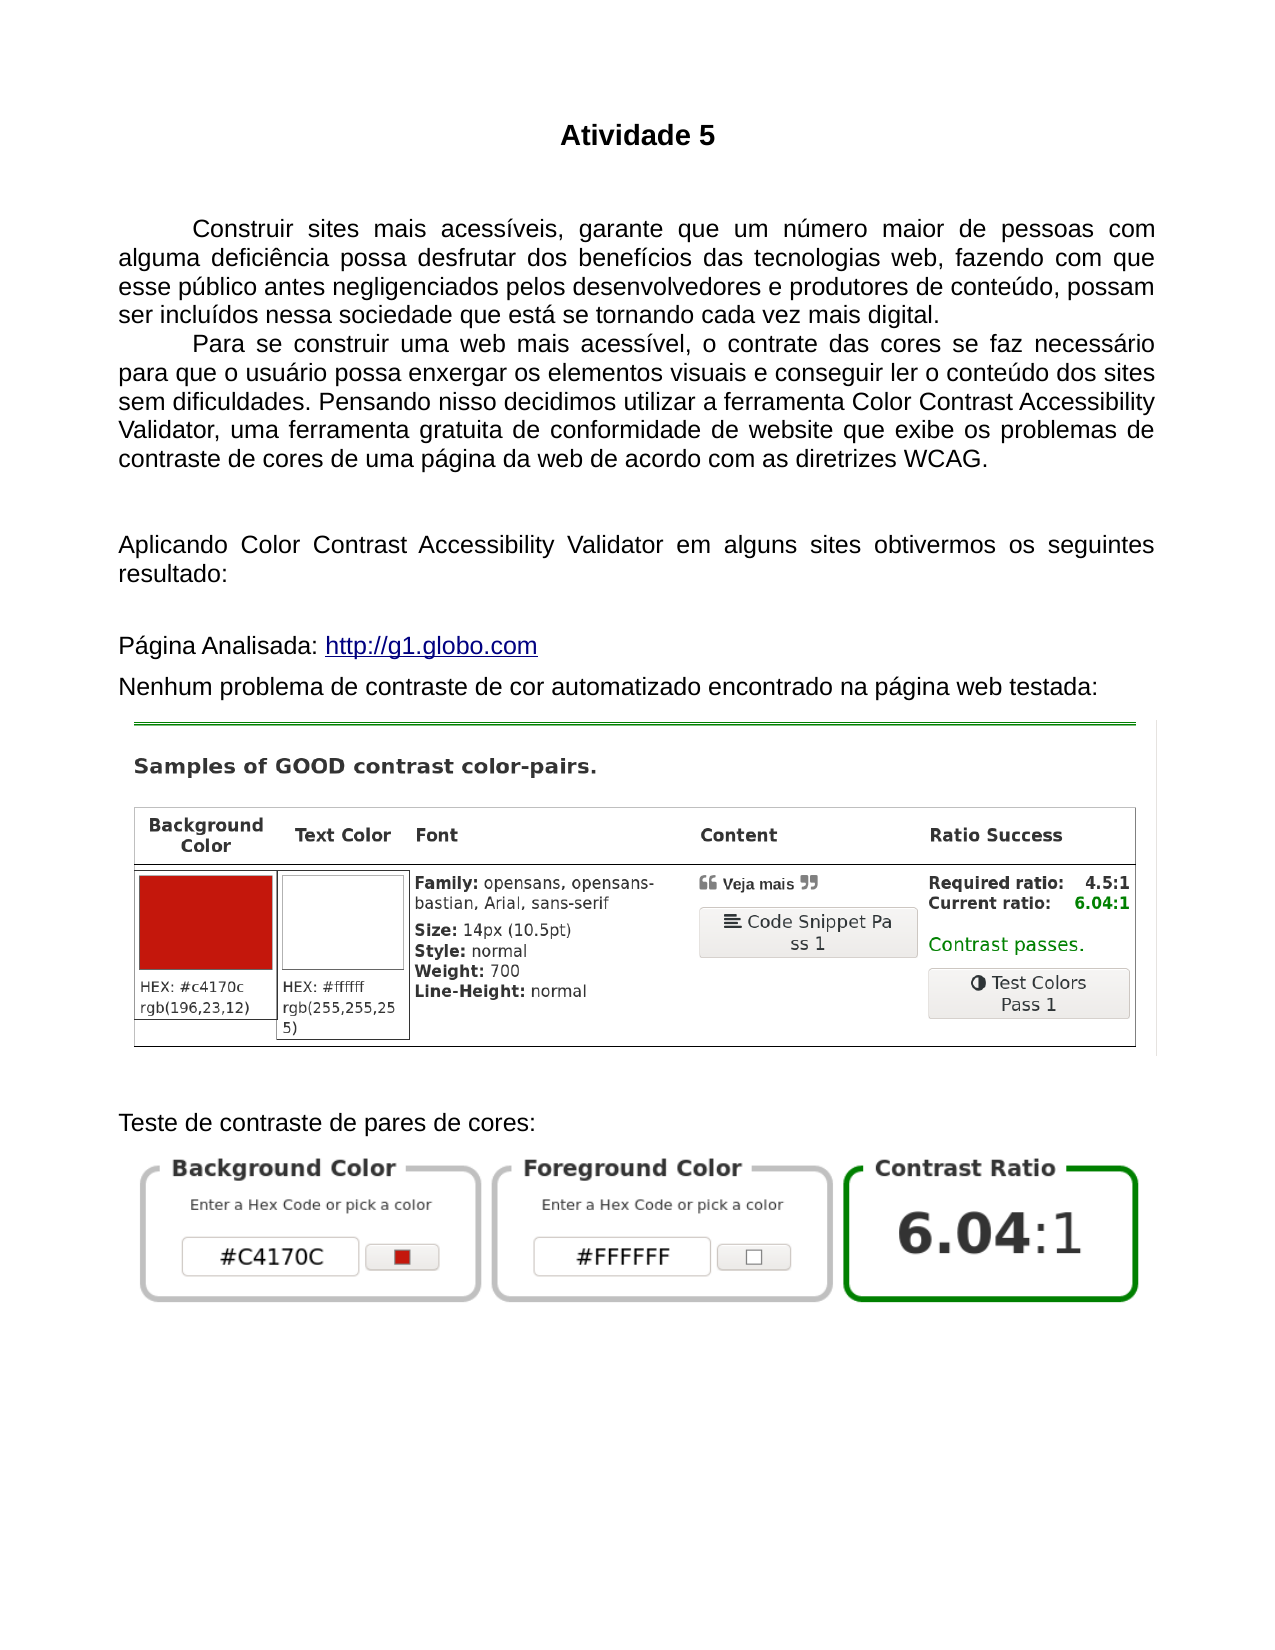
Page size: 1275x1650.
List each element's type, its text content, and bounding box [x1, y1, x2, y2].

text Nenhum problema de contraste de cor automatizado encontrado na página web testada: [118, 672, 1157, 701]
text Construir sites mais acessíveis, garante que um número maior de pessoas com alguma deficiência possa desfrutar dos benefícios das tecnologias web, fazendo com que esse público antes negligenciados pelos desenvolvedores e produtores de conteúdo, possam ser incluídos nessa sociedade que está se tornando cada vez mais digital. [118, 214, 1157, 329]
picture [126, 1155, 1165, 1308]
picture [118, 720, 1157, 1056]
text Teste de contraste de pares de cores: [118, 1108, 1157, 1136]
subtitle Página Analisada: http://g1.globo.com [118, 631, 1157, 660]
text Para se construir uma web mais acessível, o contrate das cores se faz necessário para que o usuário possa enxergar os elementos visuais e conseguir ler o conteúdo dos sites sem dificuldades. Pensando nisso decidimos utilizar a ferramenta Color Contrast Accessibility Validator, uma ferramenta gratuita de conformidade de website que exibe os problemas de contraste de cores de uma página da web de acordo com as diretrizes WCAG. [118, 329, 1157, 473]
text Aplicando Color Contrast Accessibility Validator em alguns sites obtivermos os seguintes resultado: [118, 530, 1157, 588]
text Atividade 5 [118, 118, 1157, 152]
